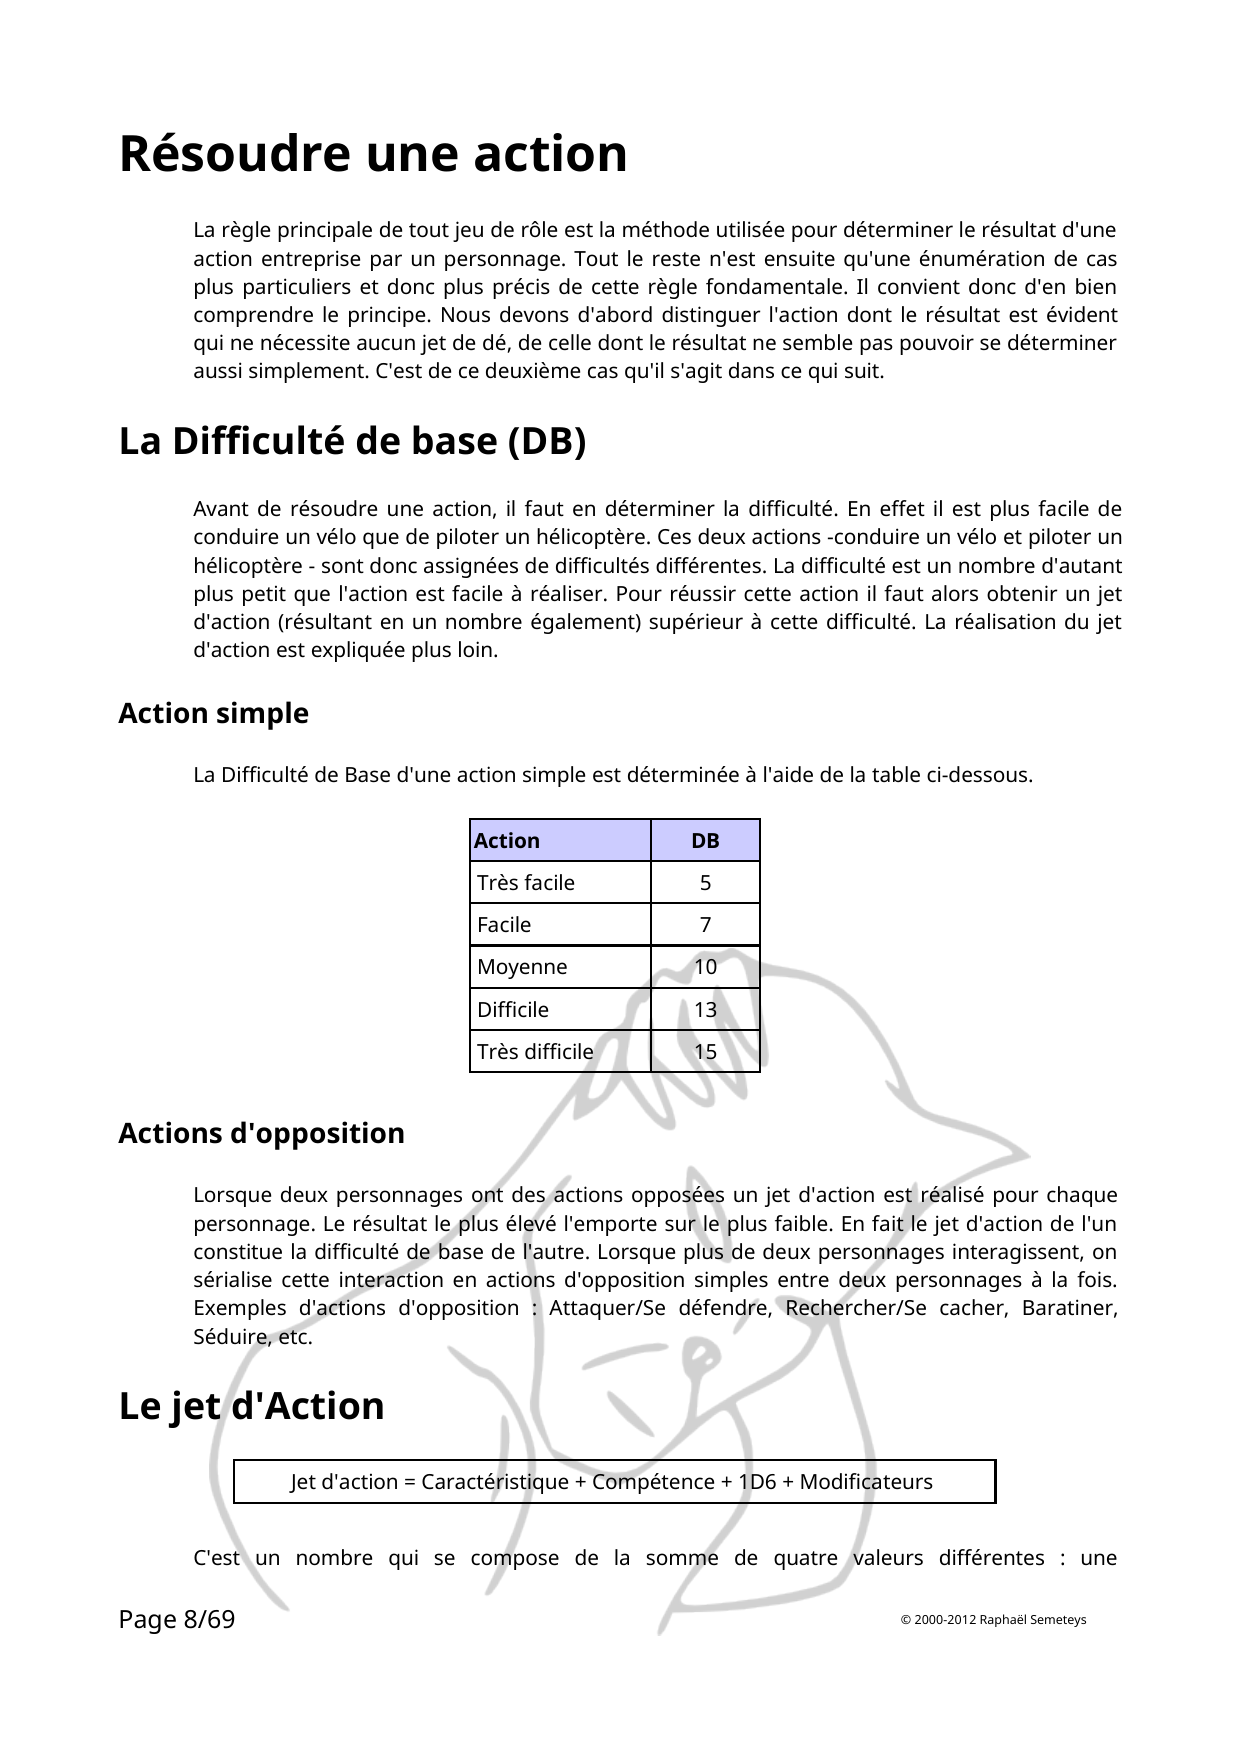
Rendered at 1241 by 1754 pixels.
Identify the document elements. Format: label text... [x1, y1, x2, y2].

subtitle Le jet d'Action [118, 1379, 1122, 1430]
table_header Jet d'action = Caractéristique + Compétence + 1D6 + Modificateurs [235, 1461, 994, 1502]
table_cell Moyenne [471, 947, 650, 987]
table_cell Difficile [471, 989, 650, 1029]
picture [220, 1350, 1021, 1379]
table_cell Facile [471, 904, 650, 944]
table_cell 7 [652, 904, 759, 944]
table_cell 10 [652, 947, 759, 987]
picture [220, 1151, 1021, 1181]
table_cell 15 [652, 1031, 759, 1071]
subtitle Résoudre une action [118, 118, 1122, 186]
table_header Action [471, 820, 650, 860]
table_cell Très facile [471, 862, 650, 902]
picture [220, 1430, 1021, 1543]
text La règle principale de tout jeu de rôle est la méthode utilisée pour déterminer le résultat d'une action entreprise par un personnage. Tout le reste n'est ensuite qu'une énumération de cas plus particuliers et donc plus précis de cette règle fondamentale. Il convient donc d'en bien comprendre le principe. Nous devons d'abord distinguer l'action dont le résultat est évident qui ne nécessite aucun jet de dé, de celle dont le résultat ne semble pas pouvoir se déterminer aussi simplement. C'est de ce deuxième cas qu'il s'agit dans ce qui suit. [193, 216, 1119, 385]
table_cell 5 [652, 862, 759, 902]
subtitle La Difficulté de base (DB) [118, 414, 1122, 465]
picture [220, 948, 1021, 1113]
table_header DB [652, 820, 759, 860]
text La Difficulté de Base d'une action simple est déterminée à l'aide de la table ci-dessous. [193, 761, 1124, 789]
picture [220, 1572, 1021, 1636]
text C'est un nombre qui se compose de la somme de quatre valeurs différentes : une [193, 1543, 1119, 1572]
subtitle Action simple [118, 693, 1122, 731]
table_cell 13 [652, 989, 759, 1029]
subtitle Actions d'opposition [118, 1113, 1122, 1151]
text Avant de résoudre une action, il faut en déterminer la difficulté. En effet il est plus facile de conduire un vélo que de piloter un hélicoptère. Ces deux actions -conduire un vélo et piloter un hélicoptère - sont donc assignées de difficultés différentes. La difficulté est un nombre d'autant plus petit que l'action est facile à réaliser. Pour réussir cette action il faut alors obtenir un jet d'action (résultant en un nombre également) supérieur à cette difficulté. La réalisation du jet d'action est expliquée plus loin. [193, 494, 1124, 664]
text Lorsque deux personnages ont des actions opposées un jet d'action est réalisé pour chaque personnage. Le résultat le plus élevé l'emporte sur le plus faible. En fait le jet d'action de l'un constitue la difficulté de base de l'autre. Lorsque plus de deux personnages interagissent, on sérialise cette interaction en actions d'opposition simples entre deux personnages à la fois. Exemples d'actions d'opposition : Attaquer/Se défendre, Rechercher/Se cacher, Baratiner, Séduire, etc. [193, 1181, 1119, 1350]
table_cell Très difficile [471, 1031, 650, 1071]
